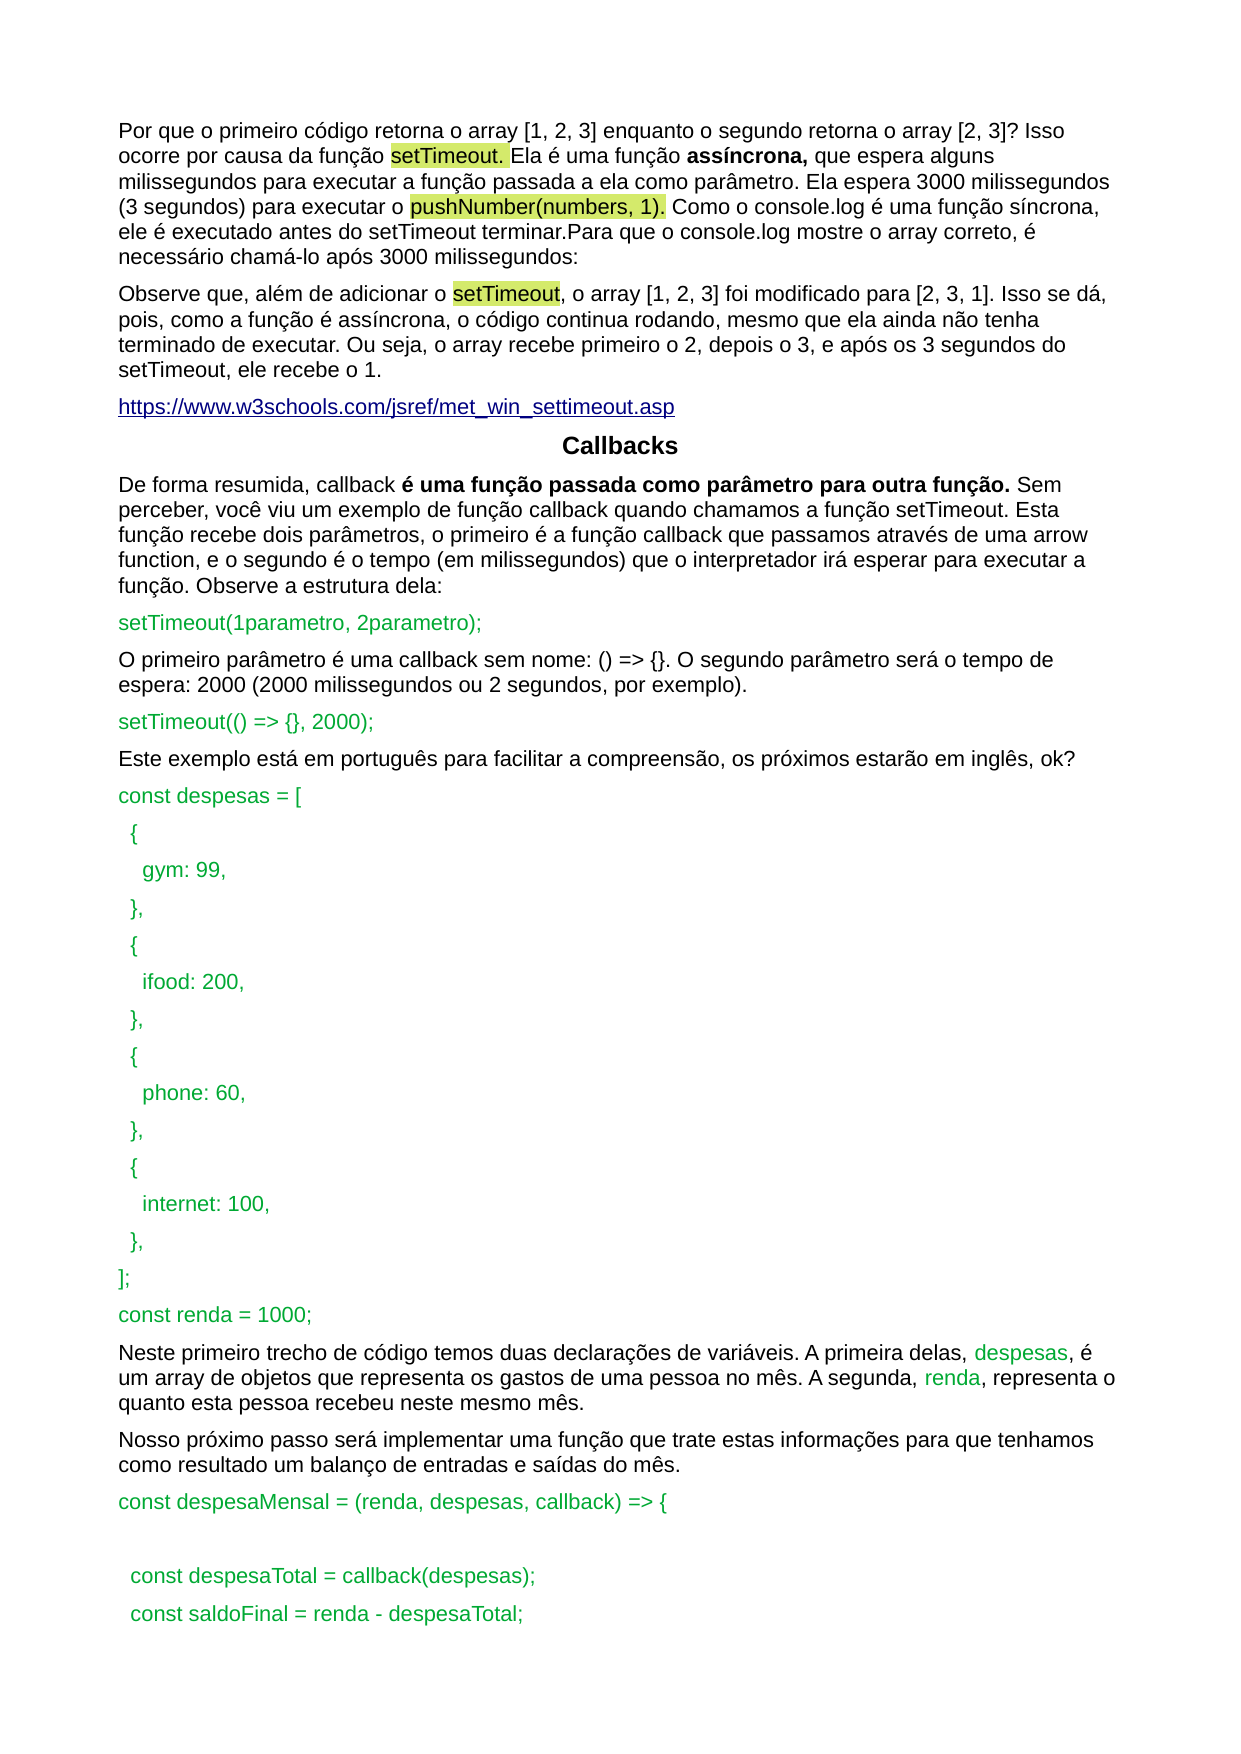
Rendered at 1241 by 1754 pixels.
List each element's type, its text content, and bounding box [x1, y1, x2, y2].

text const despesaMensal = (renda, despesas, callback) => { [118, 1489, 1122, 1514]
text Callbacks [118, 431, 1122, 460]
text { [118, 1154, 1122, 1179]
text const saldoFinal = renda - despesaTotal; [118, 1600, 1122, 1626]
text }, [118, 1228, 1122, 1253]
text gym: 99, [118, 857, 1122, 882]
text Nosso próximo passo será implementar uma função que trate estas informações para que tenhamos como resultado um balanço de entradas e saídas do mês. [118, 1427, 1122, 1477]
text O primeiro parâmetro é uma callback sem nome: () => {}. O segundo parâmetro será o tempo de espera: 2000 (2000 milissegundos ou 2 segundos, por exemplo). [118, 647, 1122, 697]
text Neste primeiro trecho de código temos duas declarações de variáveis. A primeira delas, despesas, é um array de objetos que representa os gastos de uma pessoa no mês. A segunda, renda, representa o quanto esta pessoa recebeu neste mesmo mês. [118, 1339, 1122, 1415]
text Observe que, além de adicionar o setTimeout, o array [1, 2, 3] foi modificado para [2, 3, 1]. Isso se dá, pois, como a função é assíncrona, o código continua rodando, mesmo que ela ainda não tenha terminado de executar. Ou seja, o array recebe primeiro o 2, depois o 3, e após os 3 segundos do setTimeout, ele recebe o 1. [118, 281, 1122, 382]
text ]; [118, 1265, 1122, 1290]
text internet: 100, [118, 1191, 1122, 1216]
text phone: 60, [118, 1080, 1122, 1105]
text Por que o primeiro código retorna o array [1, 2, 3] enquanto o segundo retorna o array [2, 3]? Isso ocorre por causa da função setTimeout. Ela é uma função assíncrona, que espera alguns milissegundos para executar a função passada a ela como parâmetro. Ela espera 3000 milissegundos (3 segundos) para executar o pushNumber(numbers, 1). Como o console.log é uma função síncrona, ele é executado antes do setTimeout terminar.Para que o console.log mostre o array correto, é necessário chamá-lo após 3000 milissegundos: [118, 118, 1122, 269]
text const despesaTotal = callback(despesas); [118, 1563, 1122, 1588]
text { [118, 931, 1122, 957]
text const renda = 1000; [118, 1302, 1122, 1327]
text }, [118, 1117, 1122, 1142]
text }, [118, 894, 1122, 919]
text ifood: 200, [118, 968, 1122, 994]
text { [118, 820, 1122, 845]
text Este exemplo está em português para facilitar a compreensão, os próximos estarão em inglês, ok? [118, 746, 1122, 771]
text setTimeout(() => {}, 2000); [118, 709, 1122, 734]
text { [118, 1043, 1122, 1068]
text const despesas = [ [118, 783, 1122, 808]
text De forma resumida, callback é uma função passada como parâmetro para outra função. Sem perceber, você viu um exemplo de função callback quando chamamos a função setTimeout. Esta função recebe dois parâmetros, o primeiro é a função callback que passamos através de uma arrow function, e o segundo é o tempo (em milissegundos) que o interpretador irá esperar para executar a função. Observe a estrutura dela: [118, 472, 1122, 598]
text https://www.w3schools.com/jsref/met_win_settimeout.asp [118, 394, 1122, 419]
text }, [118, 1006, 1122, 1031]
text setTimeout(1parametro, 2parametro); [118, 609, 1122, 635]
